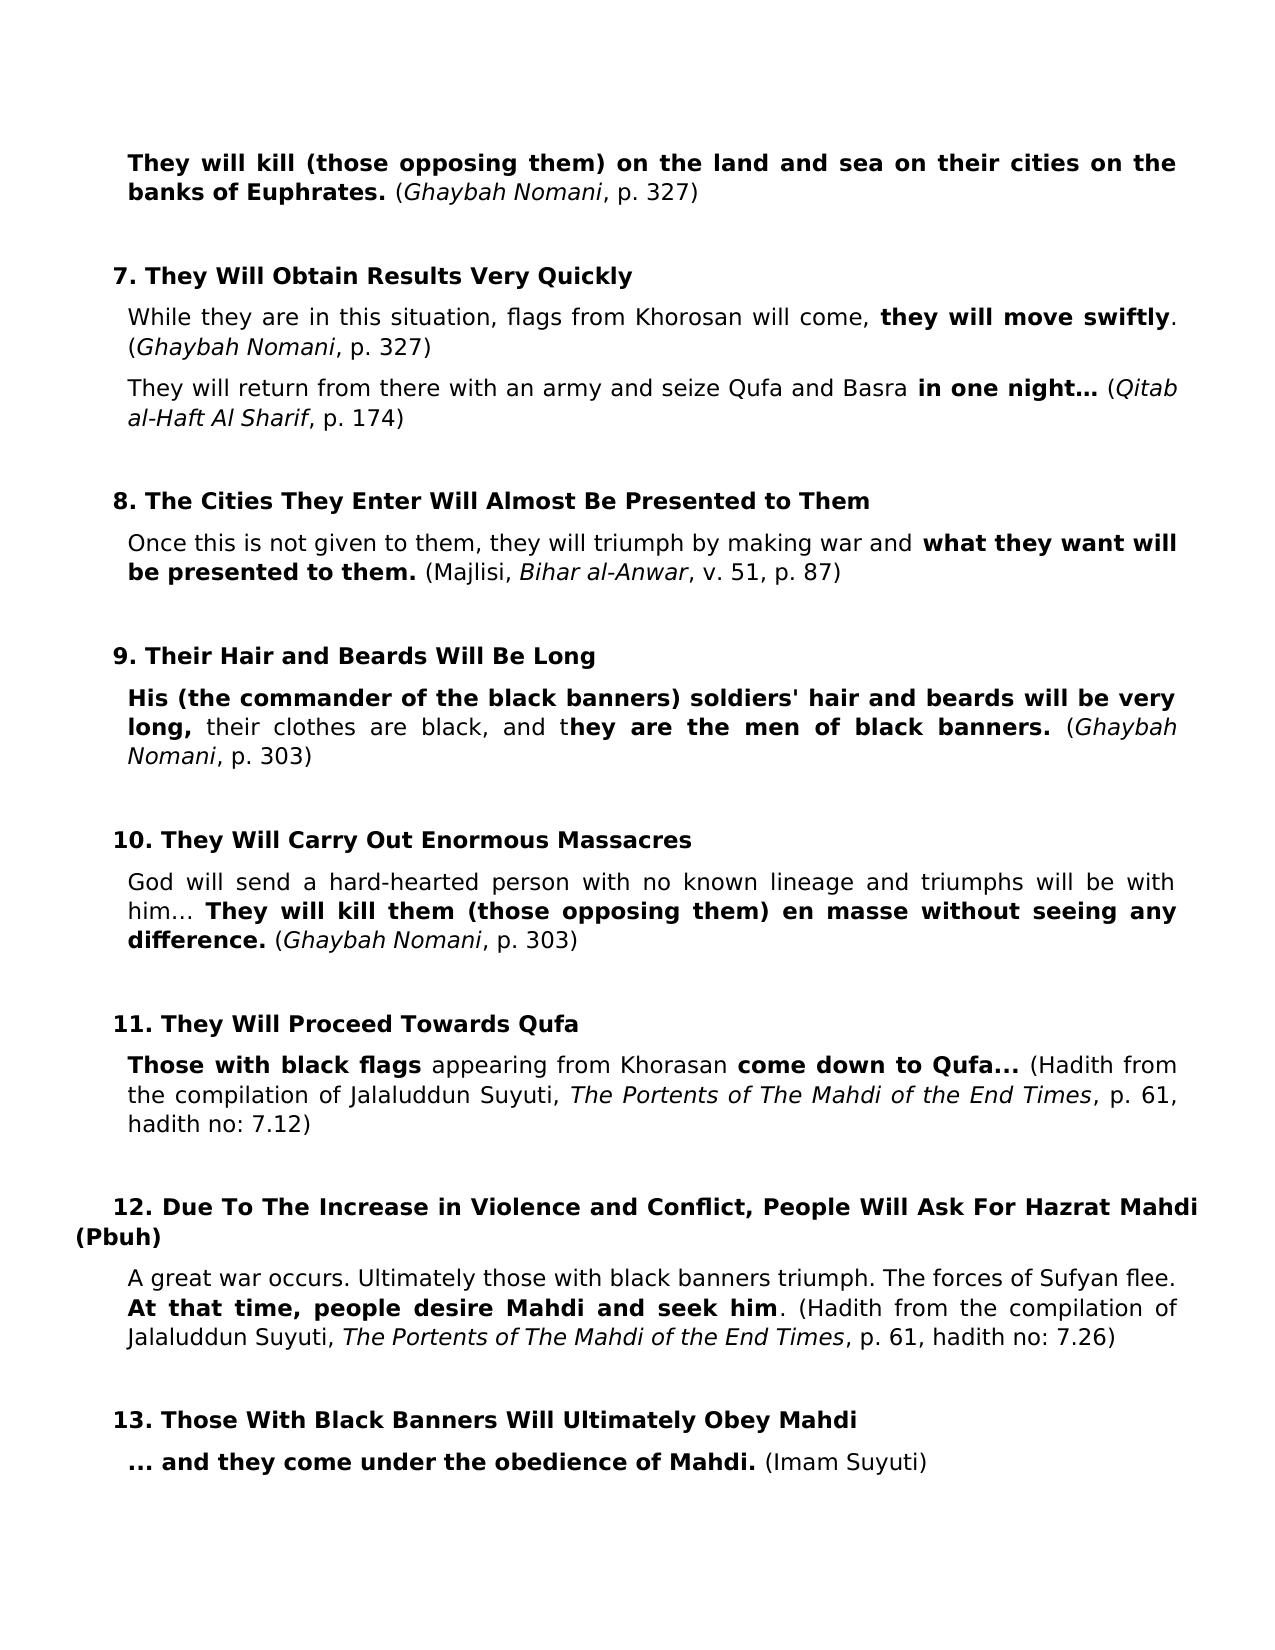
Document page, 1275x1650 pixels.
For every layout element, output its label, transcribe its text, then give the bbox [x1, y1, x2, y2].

text Those with black flags appearing from Khorasan come down to Qufa... (Hadith from the compilation of Jalaluddun Suyuti, The Portents of The Mahdi of the End Times, p. 61, hadith no: 7.12) [127, 1052, 1177, 1138]
text 8. The Cities They Enter Will Almost Be Presented to Them [75, 488, 1200, 515]
text They will return from there with an army and seize Qufa and Basra in one night… (Qitab al-Haft Al Sharif, p. 174) [127, 376, 1177, 432]
text 7. They Will Obtain Results Very Quickly [75, 263, 1200, 289]
text 11. They Will Proceed Towards Qufa [75, 1011, 1200, 1037]
text 9. Their Hair and Beards Will Be Long [75, 643, 1200, 670]
text 12. Due To The Increase in Violence and Conflict, People Will Ask For Hazrat Mahdi (Pbuh) [75, 1194, 1200, 1251]
text They will kill (those opposing them) on the land and sea on their cities on the banks of Euphrates. (Ghaybah Nomani, p. 327) [127, 150, 1177, 206]
text Once this is not given to them, they will triumph by making war and what they want will be presented to them. (Majlisi, Bihar al-Anwar, v. 51, p. 87) [127, 530, 1177, 586]
text God will send a hard-hearted person with no known lineage and triumphs will be with him… They will kill them (those opposing them) en masse without seeing any difference. (Ghaybah Nomani, p. 303) [127, 869, 1177, 954]
text While they are in this situation, flags from Khorosan will come, they will move swiftly. (Ghaybah Nomani, p. 327) [127, 304, 1177, 361]
text ... and they come under the obedience of Mahdi. (Imam Suyuti) [127, 1449, 1177, 1476]
text 13. Those With Black Banners Will Ultimately Obey Mahdi [75, 1408, 1200, 1434]
text A great war occurs. Ultimately those with black banners triumph. The forces of Sufyan flee. At that time, people desire Mahdi and seek him. (Hadith from the compilation of Jalaluddun Suyuti, The Portents of The Mahdi of the End Times, p. 61, hadith no: 7.26) [127, 1266, 1177, 1351]
text His (the commander of the black banners) soldiers' hair and beards will be very long, their clothes are black, and they are the men of black banners. (Ghaybah Nomani, p. 303) [127, 685, 1177, 770]
text 10. They Will Carry Out Enormous Massacres [75, 827, 1200, 853]
